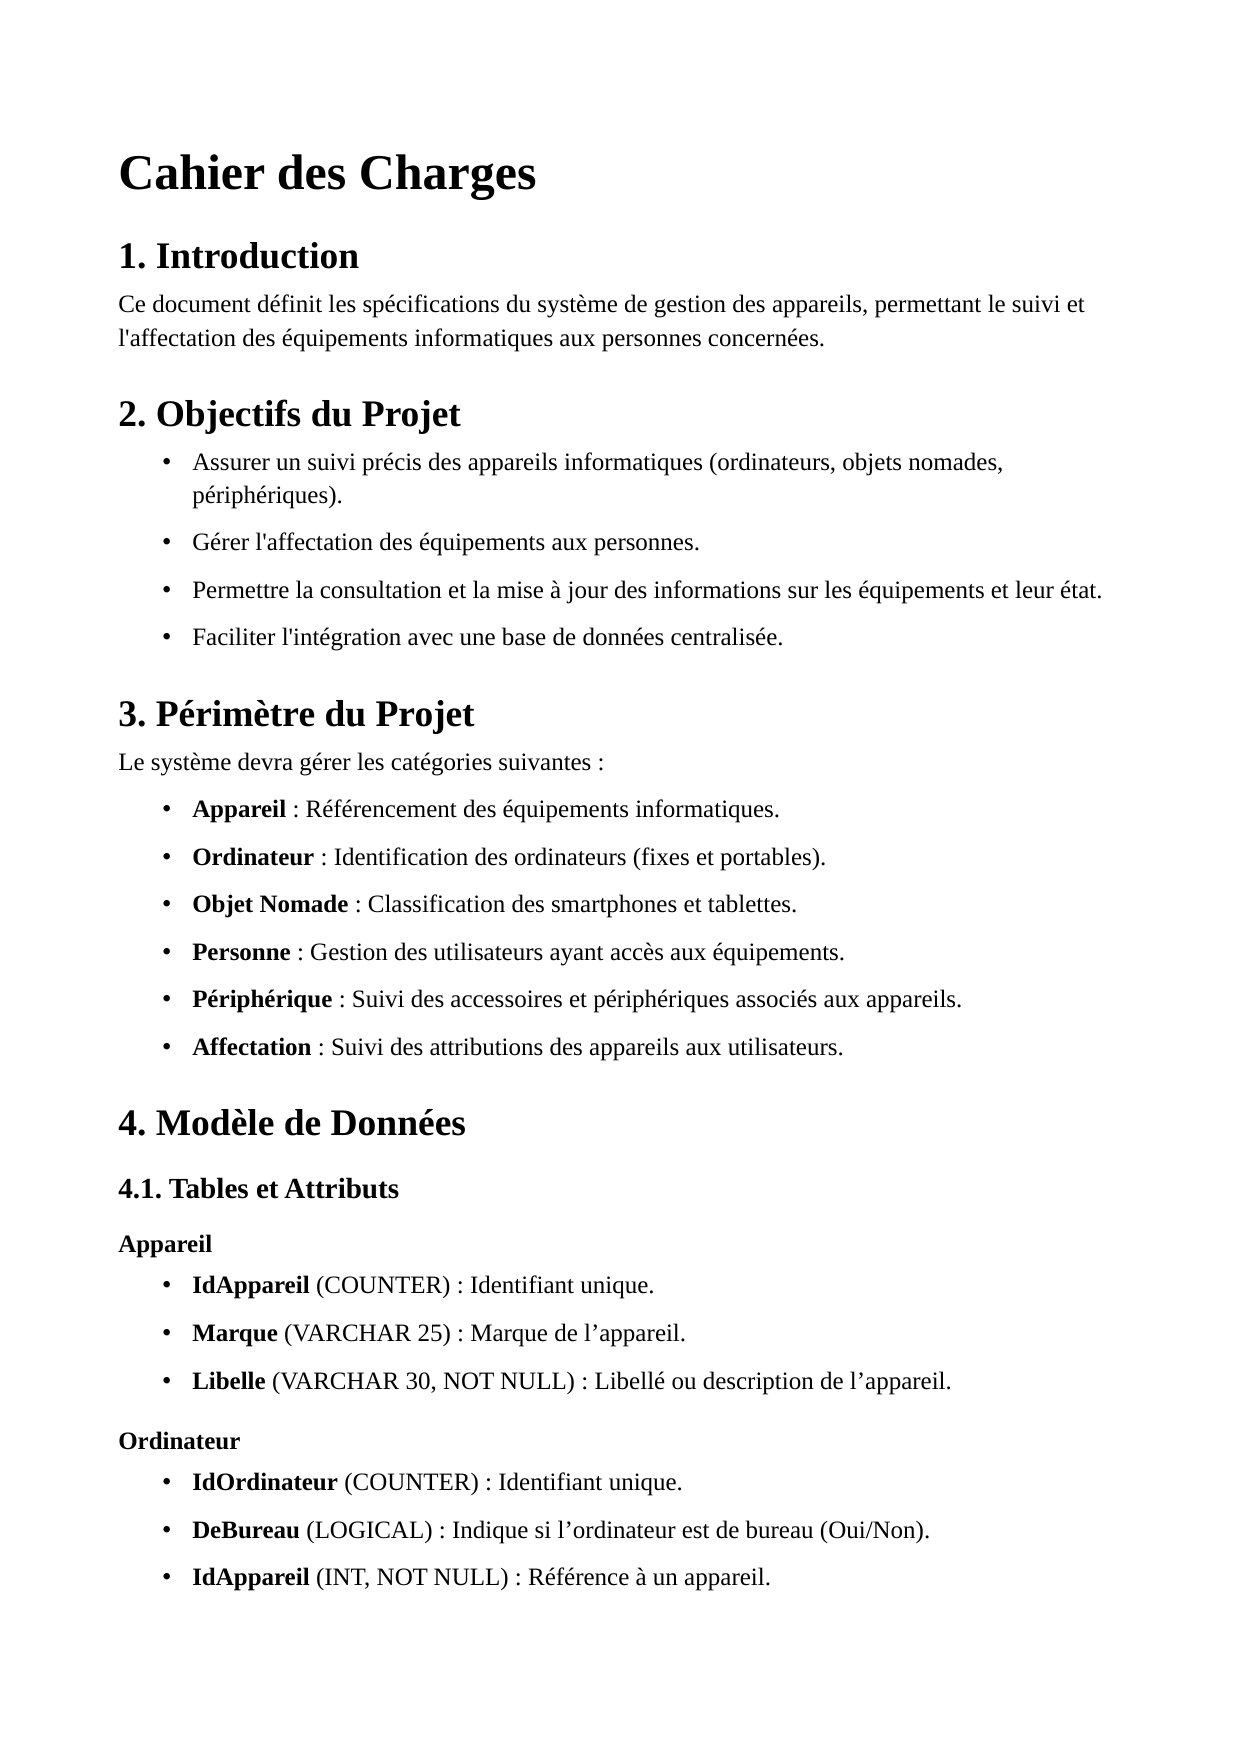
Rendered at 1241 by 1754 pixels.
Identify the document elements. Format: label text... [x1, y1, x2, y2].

subtitle Ordinateur [118, 1426, 1122, 1455]
subtitle 4. Modèle de Données [118, 1101, 1122, 1144]
list Marque (VARCHAR 25) : Marque de l’appareil. [162, 1318, 1122, 1347]
list Personne : Gestion des utilisateurs ayant accès aux équipements. [162, 937, 1122, 966]
list Faciliter l'intégration avec une base de données centralisée. [162, 622, 1122, 651]
list Permettre la consultation et la mise à jour des informations sur les équipements et leur état. [162, 575, 1122, 604]
list Gérer l'affectation des équipements aux personnes. [162, 527, 1122, 556]
list Assurer un suivi précis des appareils informatiques (ordinateurs, objets nomades, périphériques). [162, 447, 1122, 508]
list DeBureau (LOGICAL) : Indique si l’ordinateur est de bureau (Oui/Non). [162, 1515, 1122, 1543]
list Périphérique : Suivi des accessoires et périphériques associés aux appareils. [162, 984, 1122, 1013]
list Affectation : Suivi des attributions des appareils aux utilisateurs. [162, 1032, 1122, 1061]
list IdAppareil (COUNTER) : Identifiant unique. [162, 1271, 1122, 1299]
text Le système devra gérer les catégories suivantes : [118, 747, 1122, 775]
list IdOrdinateur (COUNTER) : Identifiant unique. [162, 1467, 1122, 1496]
list Appareil : Référencement des équipements informatiques. [162, 794, 1122, 823]
subtitle 1. Introduction [118, 234, 1122, 277]
subtitle 2. Objectifs du Projet [118, 391, 1122, 434]
text Ce document définit les spécifications du système de gestion des appareils, permettant le suivi et l'affectation des équipements informatiques aux personnes concernées. [118, 289, 1122, 351]
subtitle Cahier des Charges [118, 143, 1122, 201]
list Ordinateur : Identification des ordinateurs (fixes et portables). [162, 842, 1122, 871]
list Libelle (VARCHAR 30, NOT NULL) : Libellé ou description de l’appareil. [162, 1366, 1122, 1394]
subtitle Appareil [118, 1229, 1122, 1258]
list IdAppareil (INT, NOT NULL) : Référence à un appareil. [162, 1562, 1122, 1591]
subtitle 4.1. Tables et Attributs [118, 1171, 1122, 1204]
subtitle 3. Périmètre du Projet [118, 691, 1122, 734]
list Objet Nomade : Classification des smartphones et tablettes. [162, 889, 1122, 918]
